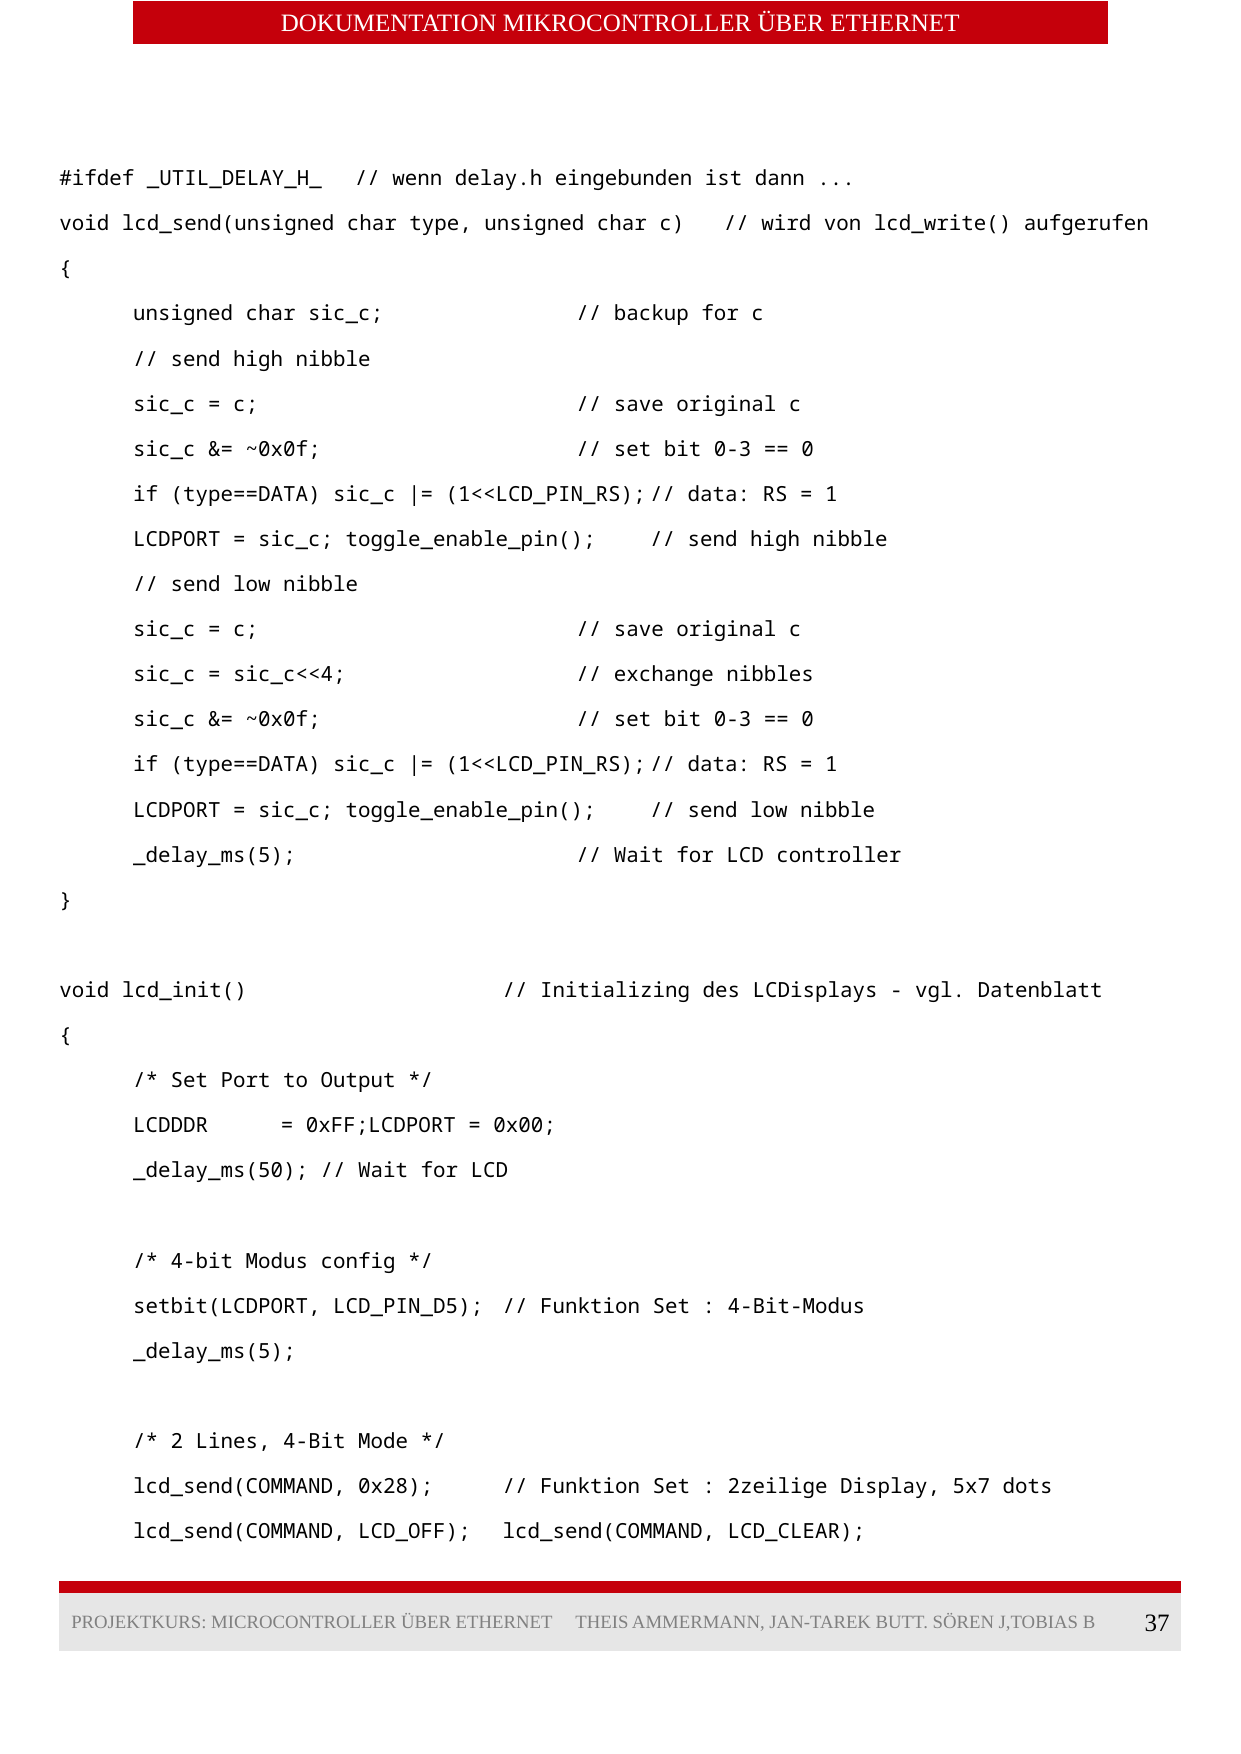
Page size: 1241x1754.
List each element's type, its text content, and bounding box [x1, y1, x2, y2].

text } [59, 885, 1181, 913]
text LCDPORT = sic_c; toggle_enable_pin(); // send high nibble [59, 524, 1181, 552]
text sic_c = c; // save original c [59, 614, 1181, 643]
text { [59, 1020, 1181, 1049]
text { [59, 253, 1181, 282]
text _delay_ms(5); // Wait for LCD controller [59, 840, 1181, 868]
text setbit(LCDPORT, LCD_PIN_D5); // Funktion Set : 4-Bit-Modus [59, 1291, 1181, 1319]
text sic_c = c; // save original c [59, 389, 1181, 417]
text void lcd_send(unsigned char type, unsigned char c) // wird von lcd_write() aufgerufen [59, 208, 1181, 237]
text sic_c &= ~0x0f; // set bit 0-3 == 0 [59, 434, 1181, 462]
text lcd_send(COMMAND, LCD_OFF); lcd_send(COMMAND, LCD_CLEAR); [59, 1516, 1181, 1545]
text // send high nibble [59, 344, 1181, 372]
text // send low nibble [59, 569, 1181, 598]
text void lcd_init() // Initializing des LCDisplays - vgl. Datenblatt [59, 975, 1181, 1003]
text sic_c &= ~0x0f; // set bit 0-3 == 0 [59, 704, 1181, 733]
text /* 4-bit Modus config */ [59, 1246, 1181, 1274]
text sic_c = sic_c<<4; // exchange nibbles [59, 659, 1181, 688]
text /* Set Port to Output */ [59, 1065, 1181, 1094]
text unsigned char sic_c; // backup for c [59, 298, 1181, 327]
text LCDPORT = sic_c; toggle_enable_pin(); // send low nibble [59, 795, 1181, 823]
text if (type==DATA) sic_c |= (1<<LCD_PIN_RS); // data: RS = 1 [59, 479, 1181, 507]
text lcd_send(COMMAND, 0x28); // Funktion Set : 2zeilige Display, 5x7 dots [59, 1471, 1181, 1500]
text if (type==DATA) sic_c |= (1<<LCD_PIN_RS); // data: RS = 1 [59, 749, 1181, 778]
text #ifdef _UTIL_DELAY_H_ // wenn delay.h eingebunden ist dann ... [59, 163, 1181, 192]
text _delay_ms(50); // Wait for LCD [59, 1156, 1181, 1184]
text _delay_ms(5); [59, 1336, 1181, 1364]
text /* 2 Lines, 4-Bit Mode */ [59, 1426, 1181, 1454]
text LCDDDR = 0xFF;LCDPORT = 0x00; [59, 1110, 1181, 1139]
